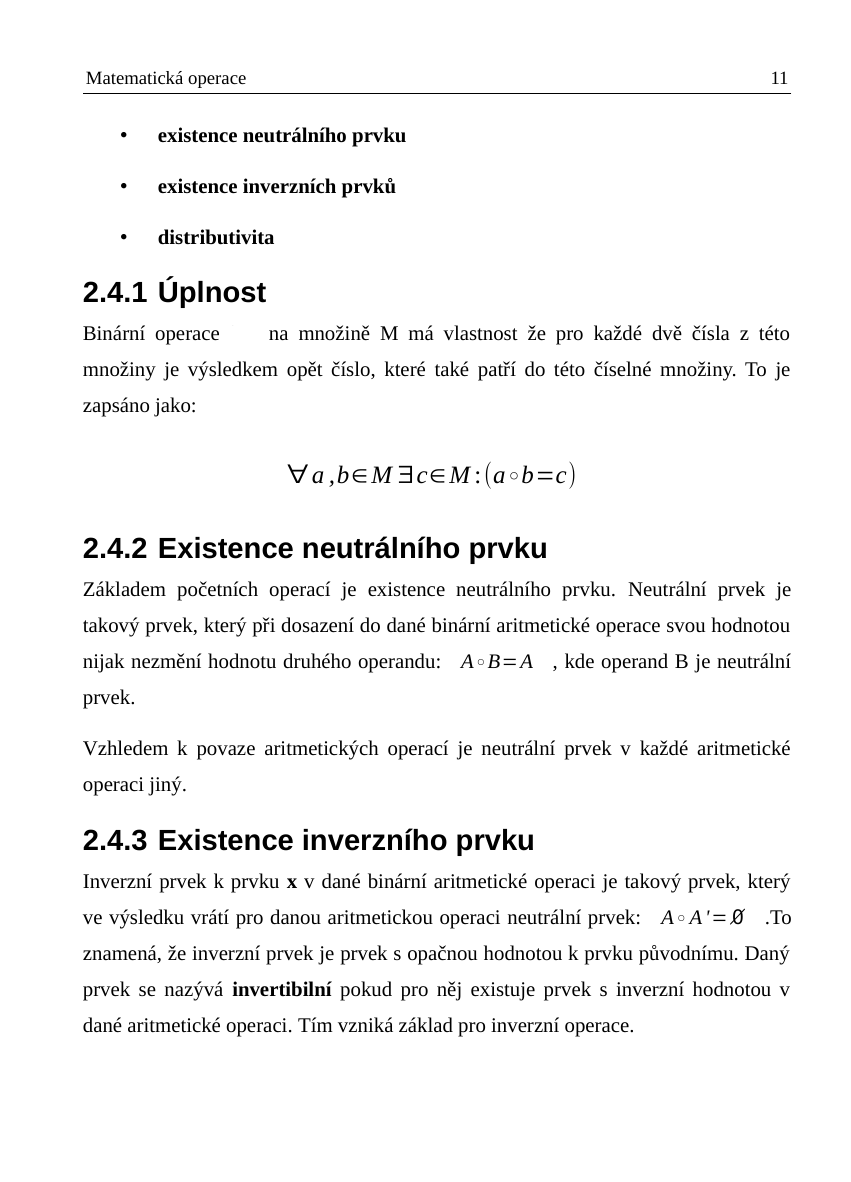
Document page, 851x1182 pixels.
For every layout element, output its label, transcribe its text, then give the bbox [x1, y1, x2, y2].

subtitle Existence neutrálního prvku [83, 531, 791, 564]
list existence inverzních prvků [120, 174, 791, 198]
text Základem početních operací je existence neutrálního prvku. Neutrální prvek je takový prvek, který při dosazení do dané binární aritmetické operace svou hodnotou nijak nezmění hodnotu druhého operandu:, kde operand B je neutrální prvek. [83, 577, 791, 709]
subtitle Existence inverzního prvku [83, 823, 791, 856]
text Binární operacena množině M má vlastnost že pro každé dvě čísla z této množiny je výsledkem opět číslo, které také patří do této číselné množiny. To je zapsáno jako: [83, 321, 791, 417]
subtitle Úplnost [83, 275, 791, 309]
text Inverzní prvek k prvku x v dané binární aritmetické operaci je takový prvek, který ve výsledku vrátí pro danou aritmetickou operaci neutrální prvek:.To znamená, že inverzní prvek je prvek s opačnou hodnotou k prvku původnímu. Daný prvek se nazývá invertibilní pokud pro něj existuje prvek s inverzní hodnotou v dané aritmetické operaci. Tím vzniká základ pro inverzní operace. [83, 869, 791, 1037]
list existence neutrálního prvku [120, 123, 791, 147]
text Vzhledem k povaze aritmetických operací je neutrální prvek v každé aritmetické operaci jiný. [83, 736, 791, 796]
list distributivita [120, 224, 791, 249]
